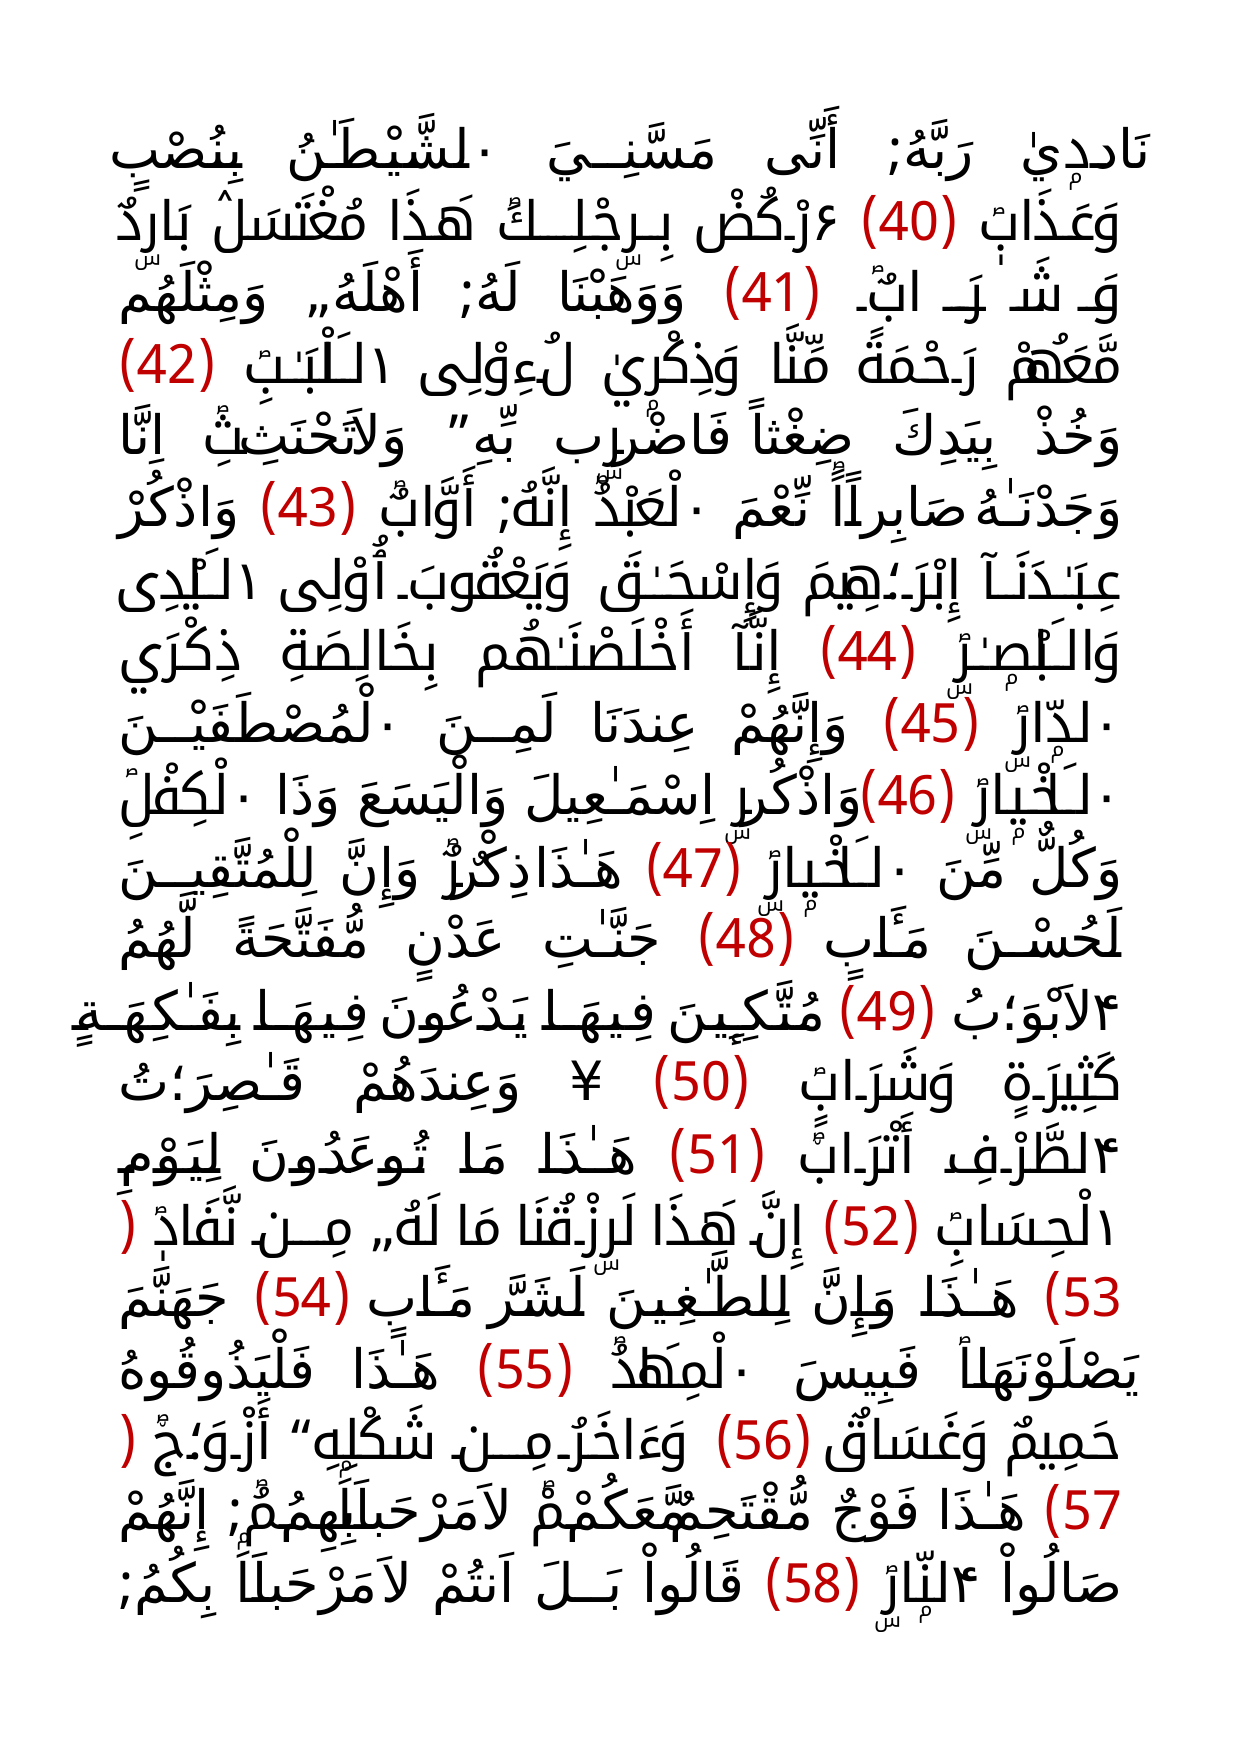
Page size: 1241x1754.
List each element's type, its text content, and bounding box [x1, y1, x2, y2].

text ® بِسْمِ ۱للَّهِ ۱لرَّحْمَـٰنِ ۱لرَّحِيمِ صَٓؐ وَالْقُرْءَانِ ذى ۱لذِّكْرۣؐ بَلِ ۱لذِيــنَ كَفَرُواْ فِى عِزَّةٍ وَشِقَاقٍؐ (1) كَمَ اَهْلَكْنَا مِــن قَبْلِهِم مِّن قَرْنٍ فَنَادَواْ وَّلاَتَ حِيــنَ مَنَاصٍؐ (2) وَعَجِبُوٓاْ أَن جَآءَهُم مُّنذِرٌ مِّنْهُمْؐ وَقَالَ ۰لْكَـٰفِرُونَ هَـٰذَا سَـٰحِرٌ كَذَّاب٘ (3) اَجَعَـلَ ۰لاَلِهَةَ إِچَهاً وَ؛حِداٗ اِنننَّ هَـٰذَا لَشَىْء٘ عُجَابٌؐ (4) وَانطَلَــقَ ۰لْمَلُءَ مِنْهُمُ; أَنِ 'مْشُواْ وَاصْبِرُواْ عَلَــيٰٓ ءَالِهَتِكُمُ; إِنَّ هَـٰذَا لَشَىْءٌ يُرَادُ (5) مَا سَمِعْنَا بِهَـٰذَا فِى ۱لْمِلَّةِ ۱لاَخِرَةِ إِنْ هَـٰذَآ إِلاَّ "خْتِچَق٘ (6) اَ.نزۣلَ عَلَيْهِ ۱لذِّكْرُ مِنۢ بَيْنِنَاؐ بَــلْ هُمْ فِى شَــكٍّ مِّــن ذِكْرۣى بَــل لَّمَّا يَذُوقُواْ عَذَابِؐ (7) أَمْ عِندَهُمْ خَزَآئِنُ رَحْمَةِ رَبِّكَ ۰لْعَزۣيزۣ ۱لْوَهَّابِؐ (8) أَمْ لَهُم مُّلْكُ ۴لسَّمَـٰوَ؛تِ وَالاَرْضِ وَمَا بَيْنَهُمَاؐ فَلْيَرْتَقُواْ فِى ۱لاَسْبَـٰبِؐ (9) جُندٌ مَّا هُنَالِــكَ مَهْزُومٌ مِّــنَ ۰لاَحْزَابِؐ (10) كَذَّبَتْ قَبْلَهُمْ قَوْمُ نُوحٍ وَعَادٌ وَفِرْعَوْنُ ذُو ۴لاَوْتَادِ (11) وَثَمُودُ وَقَوْمُ لُوطٍ وَأَصْحَـٰبُ لَيْكَةَؐ ٱُوْلَئِكَ ۰لاَحْزَابُؐ (12) إِن كُلّﹲ اِلاَّ كَذَّبَ ۰لرُّسُــلَ فَحَقَّ عِقَابِؐ (13) وَمَا يَنظُرُ هَـٰٓؤُلآَءِ الاَّ صَيْحَةً وَ؛حِدَةً مَّا لَهَا مِن فَوَاقٍؐ (14) وَقَالُواْ رَبَّنَا عَجِّــل لَّنَا قِطَّنَا قَبْلَ يَوْمِ ۱لْحِسَابِؐ (15) 'صْبِرْ عَلَــيٰ مَا يَقُولُونَؐ وَاذْكُرْ عَبْدَنَا دَاوُﹼدَ ذَا ۰لاَيْدِؐ إِنَّهُ; أَوَّاب٘ؐ (16) اِنَّا سَخَّرْنَا ۰لْجِبَالَ مَعَهُ„ يُسَبِّحْنَ بِالْعَشِيِّ وَالِاشْرَاقِ (17) وَالطَّيْرَ مَحْشُورَةًؐ كُلٌّ لَّهُ; أَوَّابٌؐ (18) وَشَدَدْنَا مُلْكَهُ„ وَءَاتَيْنَـٰهُ ۴لْحِكْمَةَ وَفَصْلَ ۰لْخِطَابِؐ (19) © وَهَلَ اَتۭيٰــكَ نَبَؤُاْ ۴لْخَصْمِ إِذْ تَسَوَّرُواْ ۴ڤْمِحْرَابَ (20) إِذْ دَخَلُواْ عَلَيٰ دَاوُﹼدَ فَفَزۣعَ مِنْهُمْ قَالُواْ لاَ تَخَفْؐ خَصْمَـٰنِ بَغۭيٰ بَعْضُنَا عَلَـيٰ بَعْـضٍ فَاحْكُم بَيْنَنَا بِالْحَقِّ وَلاَ تُشْطِطْؐ وَاهْدِنَآ إِلَيٰ سَوَآءِ ۱لصِّرَ؛طِؐ (21) إِنَّ هَـٰذَآ أَخِى لَهُ„ تِسْعٌ وَتِسْعُونَ نَعْجَةً وَلِى نَعْجَةٌ وَ؛حِدَةٌ فَقَالَ أَكْفِلْنِيهَا وَعَزَّنِى فِى ۱لْخِطَابِؐ (22) قَالَ لَقَد ظَّلَمَكَ بِسُؤَالِ نَعْجَتِــكَ إِلَيٰ نِعَاجِهِؐ” وَإِنَّ كَثِيراً مِّــنَ ۰لْخُلَطَآءِ لَيَبْغِى بَعْضُهُمْ عَلَيٰ بَعْضٖ اِلاَّ ۰لذِيــنَ ءَامَنُواْ وَعَمِلُواْ ۴ڤصَّـٰڤِحَـٰتِؐ وَقَلِيــلٌ مَّا هُمْؐ وَظَــنَّ دَاوُﹼدُ أَنَّمَا فَتَنَّـٰهُ فَاسْتَغْفَرَ رَبَّهُ„ وَخَرَّ رَاكِعاً وَأَنَابَؐ ¦ (23) فَغَفَرْنَا لَهُ„ ذَ؛لِــكَؐ وَإِنَّ لَهُ„ عِندَنَا لَزُلْفۭيٰ وَحُسْــنَ مَـَٔابٍؐ (24) يَـٰدَاوُﹼدُ إِنَّا جَعَلْنَـٰكَ خَلِيفَةً فِى ۱لاَرْضِ فَاحْكُم بَيْــنَ ۰لنَّاسِ بِالْحَقِّ وَلاَ تَتَّبِعِ ۱لْهَوۭيٰ فَيُضِلَّــكَ عَــن سَبِيـلِ ۱للَّهِؐ إِنَّ ۰لذِينَ يَضِلُّونَ عَــن سَبِيـلِ ۱للَّهِ لَهُمْ عَذَابٌ شَدِيدٛ بِمَا نَسُواْ يَوْمَ ۰لْحِسَابِؐ (25) وَمَا خَلَقْنَا ۰لسَّمَآءَ وَالاَرْضَ وَمَا بَيْنَهُمَا بَـٰطِلًؐا ذَ؛لِــكَ ظَــنُّ ۴لذِينَ كَفَرُواْؐ فَوَيْلٌ لِّلذِيــنَ كَفَرُواْ مِــنَ ۰لنّۭارۣؐ (26) أَمْ نَجْعَلُ ۴لذِينَ ءَامَنُواْ وَعَمِلُواْ ۴ڤصَّـٰڤِحَـٰــتِ كَالْمُفْسِدِينَ فِى ۱لاَرْضِؐ أَمْ نَجْعَــلُ ۴لْمُتَّقِيــنَ كَاڤْفُجّۭارۣؐ (27) كِتَـٰب٘ اَنزَلْنَـٰهُ إِلَيْكَ مُبَـٰرَكككٌ لِّيَدَّبَّرُوٓاْ ءَايَـٰتِهِ” وَلِيَتَذَكَّرَ ٱُوْلُواْ ۴لاَلْبَـٰبِؐ (28) وَوَهَبْنَا لِدَاوُﹼدَ سُلَيْمَـٰنَؐ نِعْمَ ۰لْعَبْدُؐ إِنَّهُ; أَوَّاب٘ؐ (29) ® اِذْ عُرۣضضضَ عَلَيْهِ بِالْعَشِيِّ ۱لصَّـٰفِنَـٰتُ ۴لْجِيَادُ (30) فَقَالَ إِنِّــيَ أَحْبَبْتُ حُــبَّ ۰لْخَيْرۣ عَــن ذِكْرۣ رَبِّى حَتَّيٰ تَوَارَتْ بِالْحِجَابِؐ (31) رُدُّوهَا عَلَـيَّ فَطَفِقَ مَسْحاَۢ بِالسُّوقِ وَالاَعْنَاقِؐ (32) وَلَقَدْ فَتَنَّا سُلَيْمَـٰنَ وَأَلْقَيْنَا عَلَــيٰ كُرْسِيِّهِ” جَسَداً ثُمَّ أَنَابَؐ (33) قَالَ رَبِّ 'غْفِرْ لِى وَهَبْ لِى مُلْكاً لاَّ يَنۢبَغِى لَأِحَدٍ مِّنۢ بَعْدِيَؐ إِنَّــكَ أَنتَ ۰لْوَهَّابُؐ (34) فَسَخَّرْنَا لَهُ ۴لرّۣيحَ تَجْرۣى بِأَمْرۣهِ” رُخَآءٗ حَيْــثُ أَصَابَ (35) وَالشَّيَـٰطِيــنَ كُلَّ بَنَّآءٍ وَغَوَّاصٍ (36) وَءَاخَرۣيــنَ مُقَرَّنِينَ فِى ۱لاَصْفَادِؐ (37) هَـٰذَا عَطَآؤُنَا فَامْنُنَ اَوَ اَمْسِــكْ بِغَيْرۣ حِسَابٍؐ (38) وَإِنننَّ لَهُ„ عِندَنَا لَزُلْفۭيٰ وَحُسْــنَ مَـَٔابٍؐ (39) وَاذْكُرْ عَبْدَنَآ أَيُّوبَ إِذْ نَادۭيٰ رَبَّهُ; أَنِّى مَسَّنِــيَ ۰لشَّيْطَـٰنُ بِنُصْبٍ وَعَذَابٖؐ (40) ۶رْكُضْ بِـرۣجْلِــكَؐ هَـٰذَا مُغْتَسَلٛ بَارۣدٌ وَشَرَابٌؐ (41) وَوَهَبْنَا لَهُ; أَهْلَهُ„ وَمِثْلَهُم مَّعَهُمْ رَحْمَةً مِّنَّا وَذِكْرۭيٰ لُءِوْلِى ۱لاَلْبَـٰبِؐ (42) وَخُذْ بِيَدِكَ ضِغْثاً فَاضْرۣب بِّهِ” وَلاَ تَحْنَثِؐ اِنَّا وَجَدْنَـٰهُ صَابِراًؐ نِّعْمَ ۰لْعَبْدُؐ إِنَّهُ; أَوَّابٌؐ (43) وَاذْكُرْ عِبَـٰدَنَـآ إِبْرَ؛هِيمَ وَإِسْحَـٰقَ وَيَعْقُوبَ ٱُوْلِى ۱لاَيْدِى وَالاَبْصۭـٰرۣؐ (44) إِنَّآ أَخْلَصْنَـٰهُم بِخَالِصَةِ ذِكْرَي ۰لدّۭارۣؐ (45) وَإِنَّهُمْ عِندَنَا لَمِــنَ ۰لْمُصْطَفَيْــنَ ۰لاَخْيۭارۣؐ (46) وَاذْكُرۣ اِسْمَـٰعِيلَ وَالْيَسَعَ وَذَا ۰لْكِفْلِؐ وَكُلٌّ مِّنَ ۰لاَخْيۭارۣؐ (47) هَـٰذَا ذِكْرٌؐ وَإِنَّ لِلْمُتَّقِيــنَ لَحُسْــنَ مَـَٔابٍ (48) جَنَّـٰتِ عَدْنٍ مُّفَتَّحَةً لَّهُمُ ۴لاَبْوَ؛بُ (49) مُتَّكِـِٕينَ فِيهَا يَدْعُونَ فِيهَا بِفَـٰكِهَةٍ كَثِيرَةٍ وَشَرَابٍؐ (50) ¥ وَعِندَهُمْ قَـٰصِرَ؛تُ ۴لطَّرْفِ أَتْرَاب٘ؐ (51) هَـٰذَا مَا تُوعَدُونَ لِيَوْمِ ۱لْحِسَابِؐ (52) إِنَّ هَـٰذَا لَرۣزْقُنَا مَا لَهُ„ مِــن نَّفَادٖؐ (53) هَـٰذَا وَإِنَّ لِلطَّـٰغِينَ لَشَرَّ مَـَٔابٍ (54) جَهَنَّمَ يَصْلَوْنَهَاؐ فَبِيسَ ۰لْمِهَادُؐ (55) هَـٰذَا فَلْيَذُوقُوهُ حَمِيمٌ وَغَسَاقٌ (56) وَءَاخَرُ مِــن شَكْلِهِ“ أَزْوَ؛ج٘ؐ (57) هَـٰذَا فَوْجٌ مُّقْتَحِمٌ مَّعَكُمْؐ لاَ مَرْحَباَۢ بِهِمُؐ; إِنَّهُمْ صَالُواْ ۴لنّۭارۣؐ (58) قَالُواْ بَــلَ اَنتُمْ لاَ مَرْحَباَۢ بِكُمُ; أَنتُمْ قَدَّمْتُمُوهُ لَنَاؐ فَبِيــسَ ۰لْقَرَارُؐ (59) قَالُواْ رَبَّنَا مَن قَدَّمَ لَنَا هَـٰذَا فَزۣدْهُ عَذَاباً ضِعْفاً فِى ۱لنّۭارۣؐ (60) وَقَالُواْ مَا لَنَا لاَ نَرۭيٰ رۣجَالًا كُنَّا نَعُدُّهُم مِّــنَ ۰لاَشْرۭارۣؐ (61) أَتَّخَذْنَـٰهُمْ سُخْرۣيّاٗ اَمْ زَاغَتْ عَنْهُمُ ۴لاَبْصَـٰرُؐ (62) إِنَّ ذَ؛لِكَ لَحَقٌّ تَخَاصُمُ أَهْلِ ۱لنّۭارۣؐ (63) قُلِ اِنَّمَآ أَنَا مُنذِرٌؐ وَمَا مِنِ اِچَهٖ اِلاَّ ۰للَّهُ ۴لْوَ؛حِدُ ۴لْقَهَّارُؐ (64) رَبُّ ۴لسَّمَـٰوَ؛تِ وَالاَرْضِ وَمَا بَيْنَهُمَاؐ ۰لْعَزۣيزُ ۴لْغَفَّـٰرُؐ (65) قُلْ هُوَ نَبَؤ٘اْ عَظِيم٘ (66) اَنتُمْ عَنْهُ مُعْرۣضُونَؐ (67) مَا كَانَ لِى مِنْ عِلْمٙ بِالْمَلِإَ ۱لاَعْلۭيٰٓ إِذْ يَخْتَصِمُونَؐ (68) إِنْ يُّوحۭيٰٓ إِلَيَّ إِلٓاَّ أَنَّمَآ أَنَا نَذِيرٌ مُّبِين٘ؐ (69) اِذْ قَالَ رَبُّــكَ لِلْمَلَئِكَةِ إِنِّى خَـٰلِقٛ بَشَراً مِّن طِينٍ (70) فَإِذَا سَوَّيْتُهُ„ وَنَفَخْتُ فِيهِ مِن رُّوحِى فَقَعُواْ لَهُ„ سَـٰجِدِينَؐ (71) فَسَجَدَ ۰لْمَلَئِكَةُ كُلُّهُمُ; أَجْمَعُونَ (72) إِلٓاَّ إِبْلِيسَ "سْتَكْبَرَ وَكَانَ مِنَ ۰لْكۭـٰفِـرۣينَؐ (73) قَالَ يَـٰٓإِبْلِيــسُ مَا مَنَعَكَ أَن تَسْجُدَ لِمَا خَلَقْتُ بِيَدَيَّ أَسْتَكْبَرْتَ أَمْ كُنتَ مِــنَ ۰لْعَالِينَؐ (74) قَالَ أَنَا خَيْرٌ مِّنْهُ خَلَقْتَنِى مِن نّۭارٍ وَخَلَقْتَهُ„ مِن طِينٍؐ (75) قَالَ فَاخْرُجْ مِنْهَا فَإِنَّــكَ رَجِيمٌ (76) وَإِنَّ عَلَيْــكَ لَعْنَتِيَ إِلَيٰ يَوْمِ ۱لدِّينِؐ (77) قَالَ رَبِّ فَأَنظِرْنِىٓ إِلَيٰ يَوْمِ يُبْعَثُونَؐ (78) قَالَ فَإِنَّــكَ مِــنَ ۰لْمُنظَرۣينَ (79) إِلَيٰ يَوْمِ ۱لْوَقْتِ ۱لْمَعْلُومِؐ (80) قَالَ فَبِعِزَّتِــكَ لُءَغْوۣيَنَّهُمُ; أَجْمَعِينَ (81) إِلاَّ عِبَادَكككَ مِنْهُمُ ۴ڤْمُخْلَصِينَؐ (82) ® قَالَ فَالْحَقَّ وَالْحَــقَّ أَقُولُؐ لَأَمْلَأَنَّ جَهَنَّمَ مِنــكَ وَمِمَّن تَبِعَــكَ مِنْهُمُ; أَجْمَعِينَؐ (83) قُــلْ مَآ أَسْـَٔلُكُمْ عَلَيْهِ مِــنَ اَجْرٍ وَمَآ أَنَا مِــنَ ۰لْمُتَكَلِّفِينَؐ (84) إِنْ هُوَ إِلاَّ ذِكْرٌ لِّلْعَـٰلَمِينَؐ (85) وَلَتَعْلَمُنَّ نَبَأَهُ„ بَعْدَ حِينٍ (86) [118, 118, 1122, 1624]
